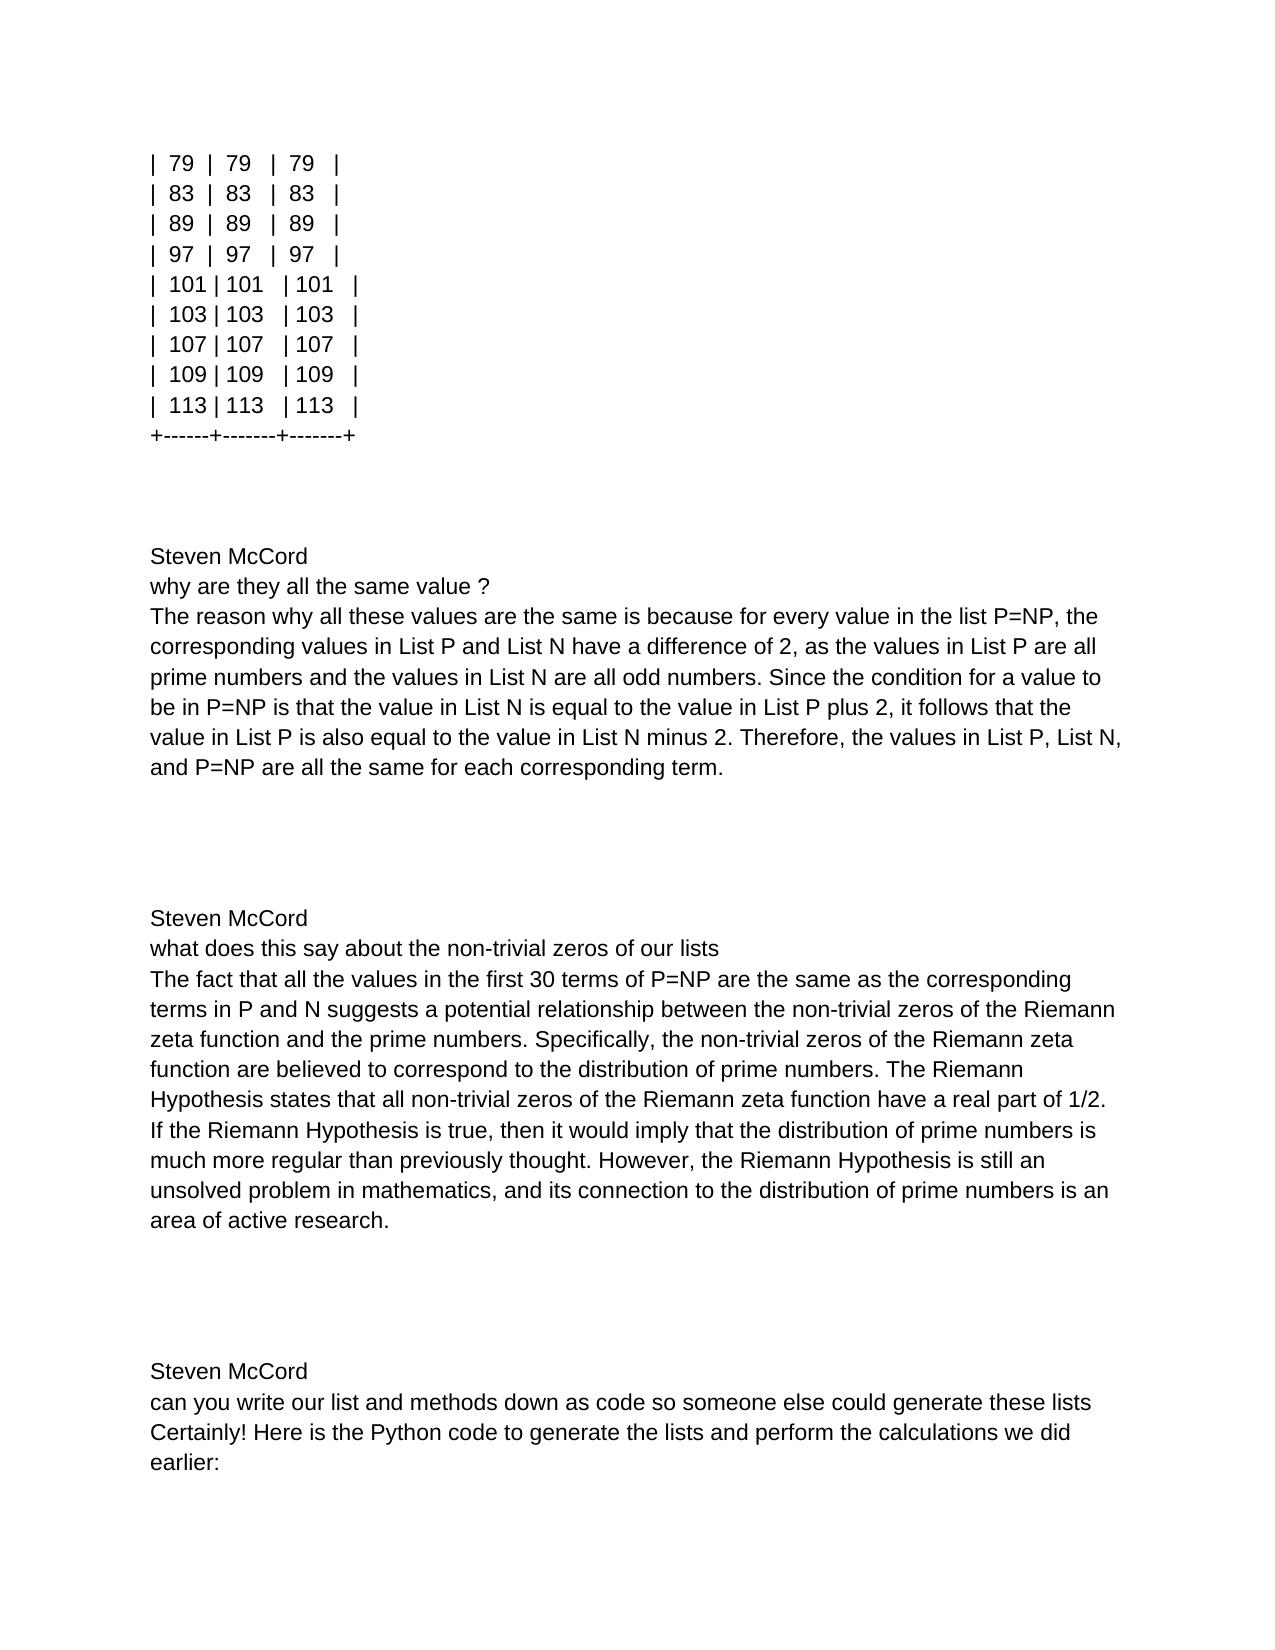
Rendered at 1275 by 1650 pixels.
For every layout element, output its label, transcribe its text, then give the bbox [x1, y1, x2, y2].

text +------+-------+-------+ [150, 422, 1125, 448]
text what does this say about the non-trivial zeros of our lists [150, 935, 1125, 962]
text | 83 | 83 | 83 | [150, 180, 1125, 207]
text | 101 | 101 | 101 | [150, 271, 1125, 297]
text | 79 | 79 | 79 | [150, 150, 1125, 176]
text The fact that all the values in the first 30 terms of P=NP are the same as the corresponding terms in P and N suggests a potential relationship between the non-trivial zeros of the Riemann zeta function and the prime numbers. Specifically, the non-trivial zeros of the Riemann zeta function are believed to correspond to the distribution of prime numbers. The Riemann Hypothesis states that all non-trivial zeros of the Riemann zeta function have a real part of 1/2. If the Riemann Hypothesis is true, then it would imply that the distribution of prime numbers is much more regular than previously thought. However, the Riemann Hypothesis is still an unsolved problem in mathematics, and its connection to the distribution of prime numbers is an area of active research. [150, 966, 1125, 1234]
text why are they all the same value ? [150, 573, 1125, 599]
text | 109 | 109 | 109 | [150, 361, 1125, 388]
text | 103 | 103 | 103 | [150, 301, 1125, 327]
text can you write our list and methods down as code so someone else could generate these lists [150, 1388, 1125, 1415]
text | 89 | 89 | 89 | [150, 210, 1125, 237]
text | 113 | 113 | 113 | [150, 392, 1125, 418]
text Steven McCord [150, 905, 1125, 932]
text | 107 | 107 | 107 | [150, 331, 1125, 358]
text The reason why all these values are the same is because for every value in the list P=NP, the corresponding values in List P and List N have a difference of 2, as the values in List P are all prime numbers and the values in List N are all odd numbers. Since the condition for a value to be in P=NP is that the value in List N is equal to the value in List P plus 2, it follows that the value in List P is also equal to the value in List N minus 2. Therefore, the values in List P, List N, and P=NP are all the same for each corresponding term. [150, 603, 1125, 781]
text Certainly! Here is the Python code to generate the lists and perform the calculations we did earlier: [150, 1419, 1125, 1475]
text Steven McCord [150, 1358, 1125, 1385]
text Steven McCord [150, 543, 1125, 569]
text | 97 | 97 | 97 | [150, 241, 1125, 267]
